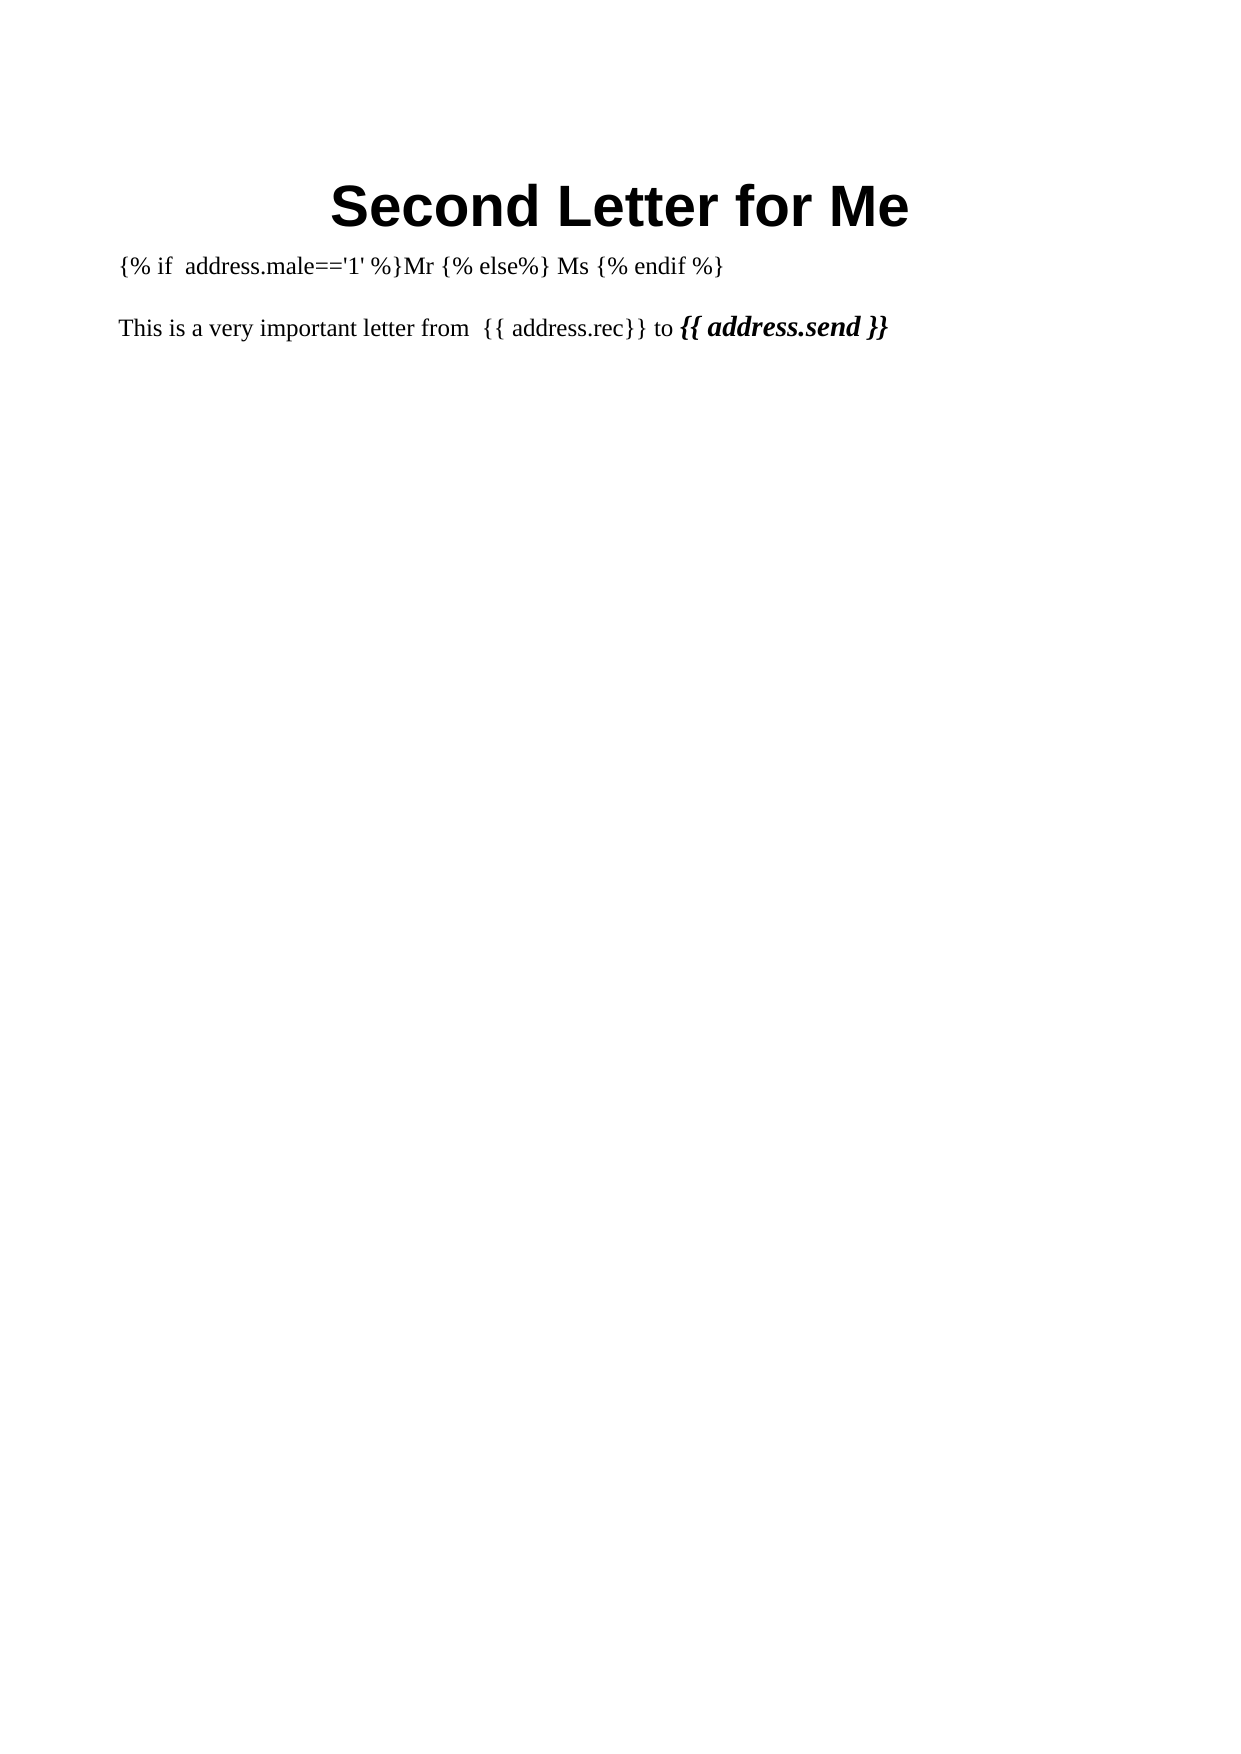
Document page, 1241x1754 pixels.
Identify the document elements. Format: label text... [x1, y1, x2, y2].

text This is a very important letter from {{ address.rec}} to {{ address.send }} [118, 309, 1122, 342]
title Second Letter for Me [118, 172, 1122, 239]
text {% if address.male=='1' %}Mr {% else%} Ms {% endif %} [118, 251, 1122, 280]
